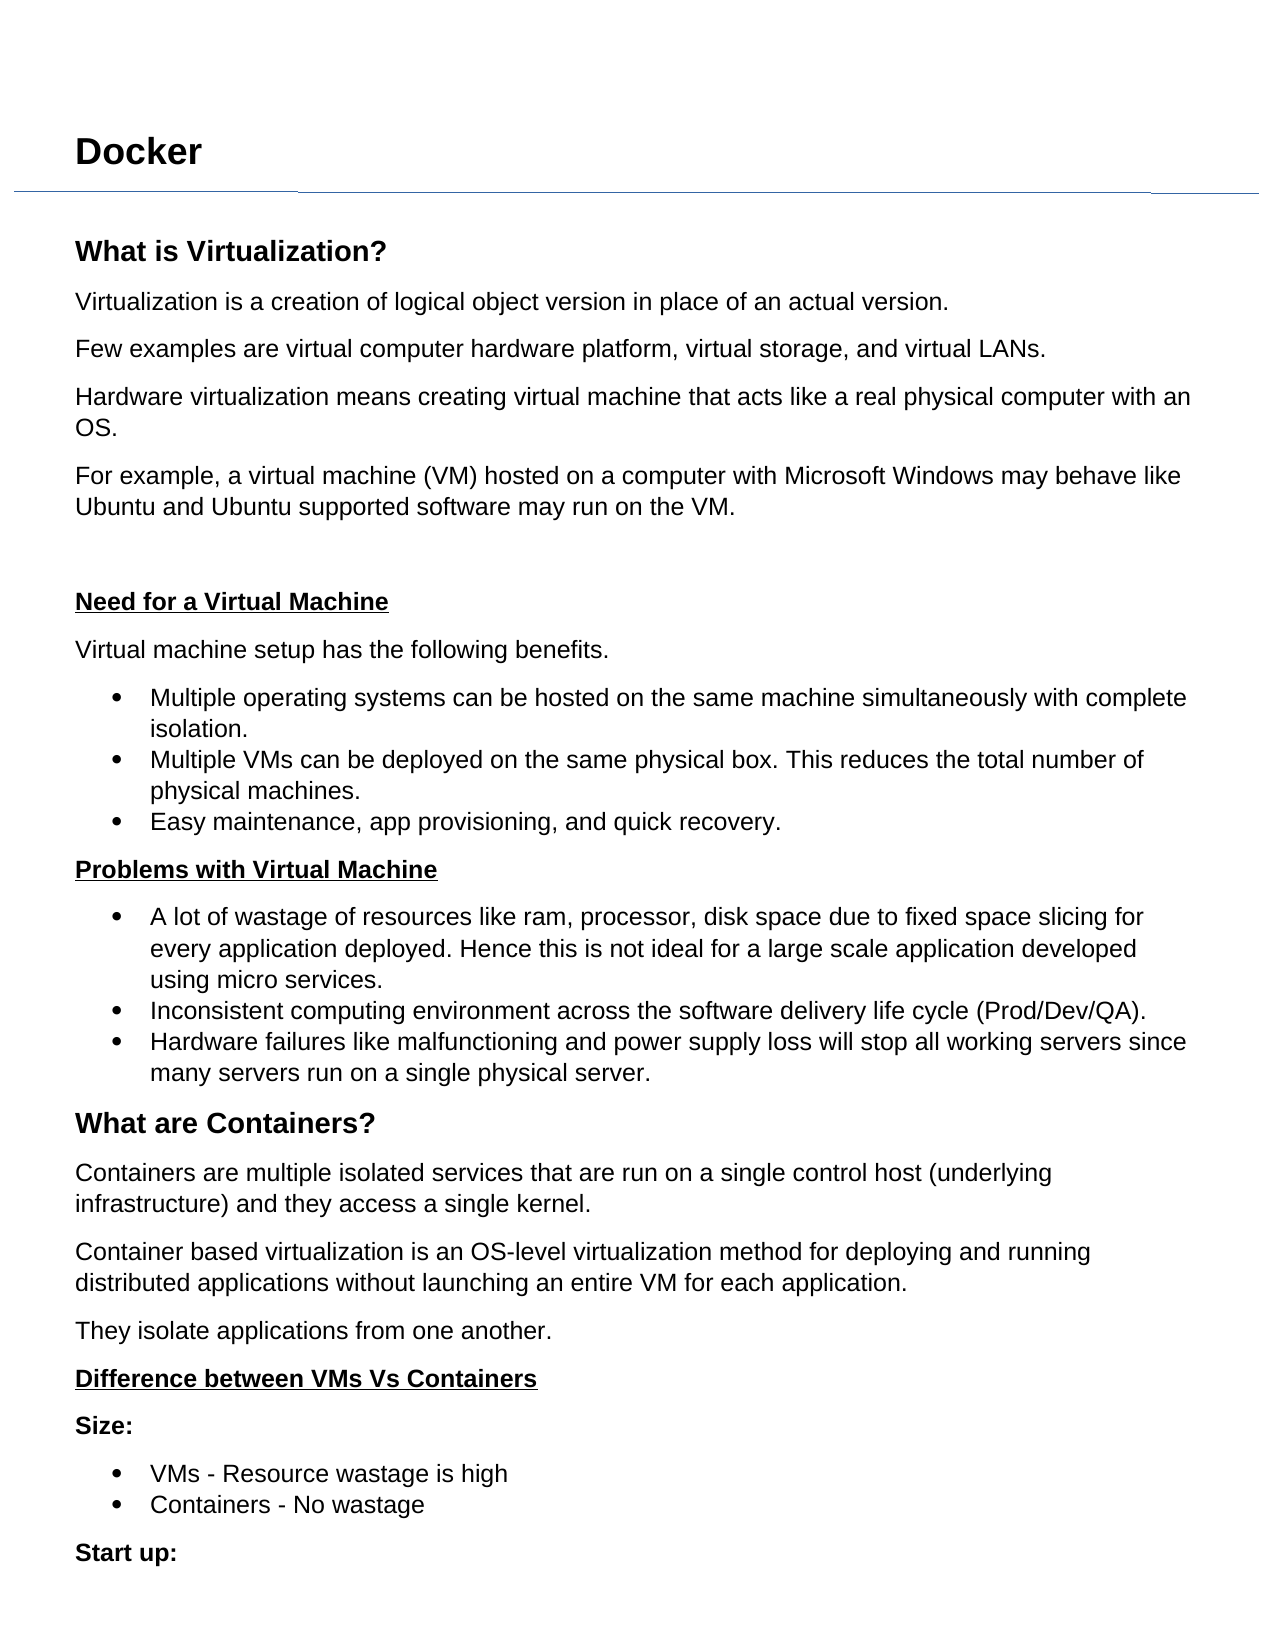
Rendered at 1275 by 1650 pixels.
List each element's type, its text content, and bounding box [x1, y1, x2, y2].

text Size: [75, 1411, 1200, 1440]
text Difference between VMs Vs Containers [75, 1364, 1200, 1392]
text Need for a Virtual Machine [75, 587, 1200, 616]
list Hardware failures like malfunctioning and power supply loss will stop all working servers since many servers run on a single physical server. [112, 1027, 1200, 1087]
list VMs - Resource wastage is high [112, 1459, 1200, 1488]
list Easy maintenance, app provisioning, and quick recovery. [112, 807, 1200, 836]
text What is Virtualization? [75, 234, 1200, 267]
text Problems with Virtual Machine [75, 855, 1200, 883]
text Containers are multiple isolated services that are run on a single control host (underlying infrastructure) and they access a single kernel. [75, 1158, 1200, 1218]
text Start up: [75, 1538, 1200, 1567]
text Few examples are virtual computer hardware platform, virtual storage, and virtual LANs. [75, 334, 1200, 363]
list Multiple operating systems can be hosted on the same machine simultaneously with complete isolation. [112, 682, 1200, 742]
list A lot of wastage of resources like ram, processor, disk space due to fixed space slicing for every application deployed. Hence this is not ideal for a large scale application developed using micro services. [112, 902, 1200, 993]
list Multiple VMs can be deployed on the same physical box. This reduces the total number of physical machines. [112, 745, 1200, 804]
text For example, a virtual machine (VM) hosted on a computer with Microsoft Windows may behave like Ubuntu and Ubuntu supported software may run on the VM. [75, 461, 1200, 520]
text Container based virtualization is an OS-level virtualization method for deploying and running distributed applications without launching an entire VM for each application. [75, 1237, 1200, 1297]
subtitle Docker [75, 129, 1200, 173]
text What are Containers? [75, 1106, 1200, 1139]
text Hardware virtualization means creating virtual machine that acts like a real physical computer with an OS. [75, 382, 1200, 442]
text Virtual machine setup has the following benefits. [75, 635, 1200, 663]
list Inconsistent computing environment across the software delivery life cycle (Prod/Dev/QA). [112, 996, 1200, 1024]
text Virtualization is a creation of logical object version in place of an actual version. [75, 286, 1200, 315]
list Containers - No wastage [112, 1490, 1200, 1519]
text They isolate applications from one another. [75, 1316, 1200, 1345]
